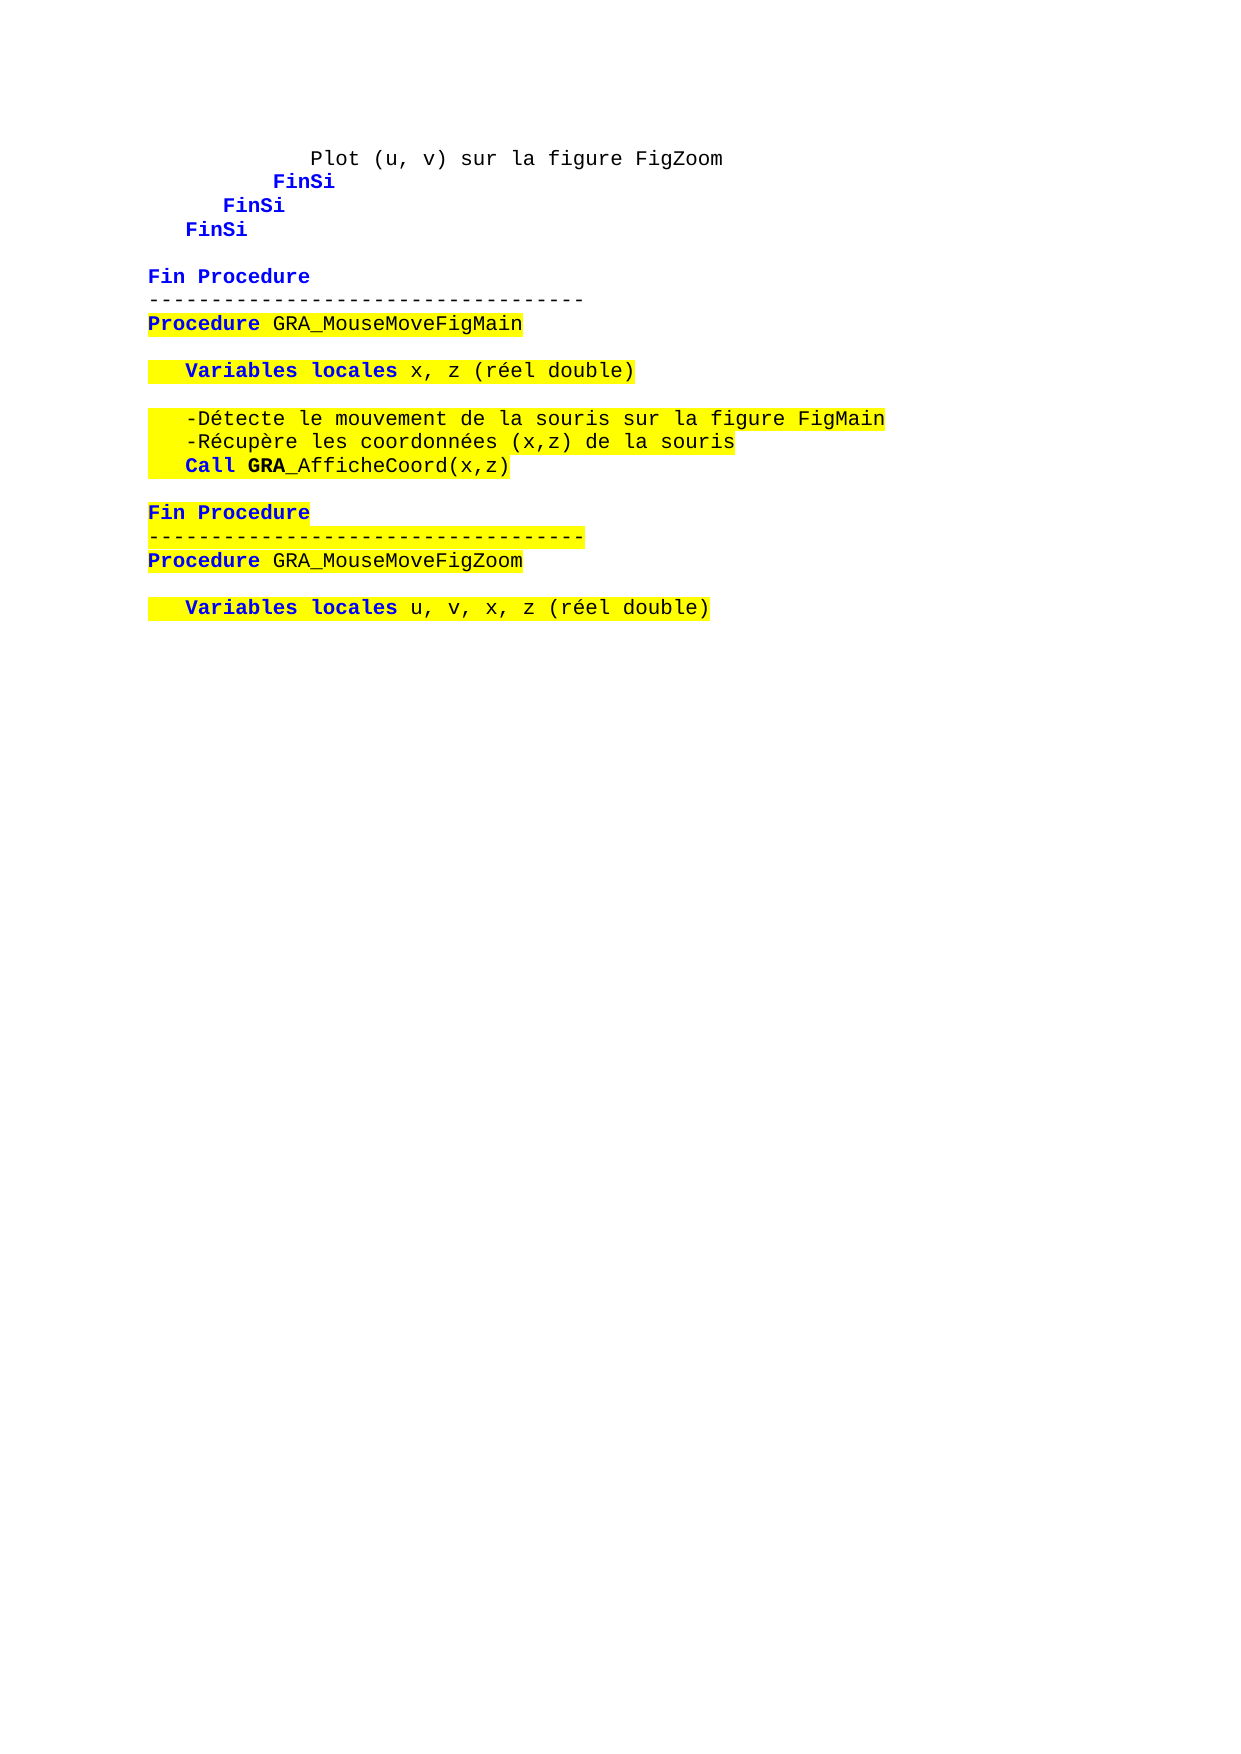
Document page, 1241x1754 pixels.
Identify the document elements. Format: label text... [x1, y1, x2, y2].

subtitle Call GRA_AfficheCoord(x,z) [148, 455, 1093, 479]
subtitle ----------------------------------- [148, 289, 1093, 313]
subtitle -Détecte le mouvement de la souris sur la figure FigMain [148, 408, 1093, 431]
subtitle Variables locales x, z (réel double) [148, 360, 1093, 384]
subtitle Procedure GRA_MouseMoveFigMain [148, 313, 1093, 337]
subtitle FinSi [148, 218, 1093, 242]
subtitle ----------------------------------- [148, 526, 1093, 549]
subtitle Fin Procedure [148, 266, 1093, 289]
subtitle Fin Procedure [148, 502, 1093, 526]
subtitle Plot (u, v) sur la figure FigZoom [148, 148, 1093, 171]
subtitle -Récupère les coordonnées (x,z) de la souris [148, 431, 1093, 455]
subtitle FinSi [148, 171, 1093, 195]
subtitle Variables locales u, v, x, z (réel double) [148, 597, 1093, 621]
subtitle Procedure GRA_MouseMoveFigZoom [148, 549, 1093, 573]
subtitle FinSi [148, 195, 1093, 218]
